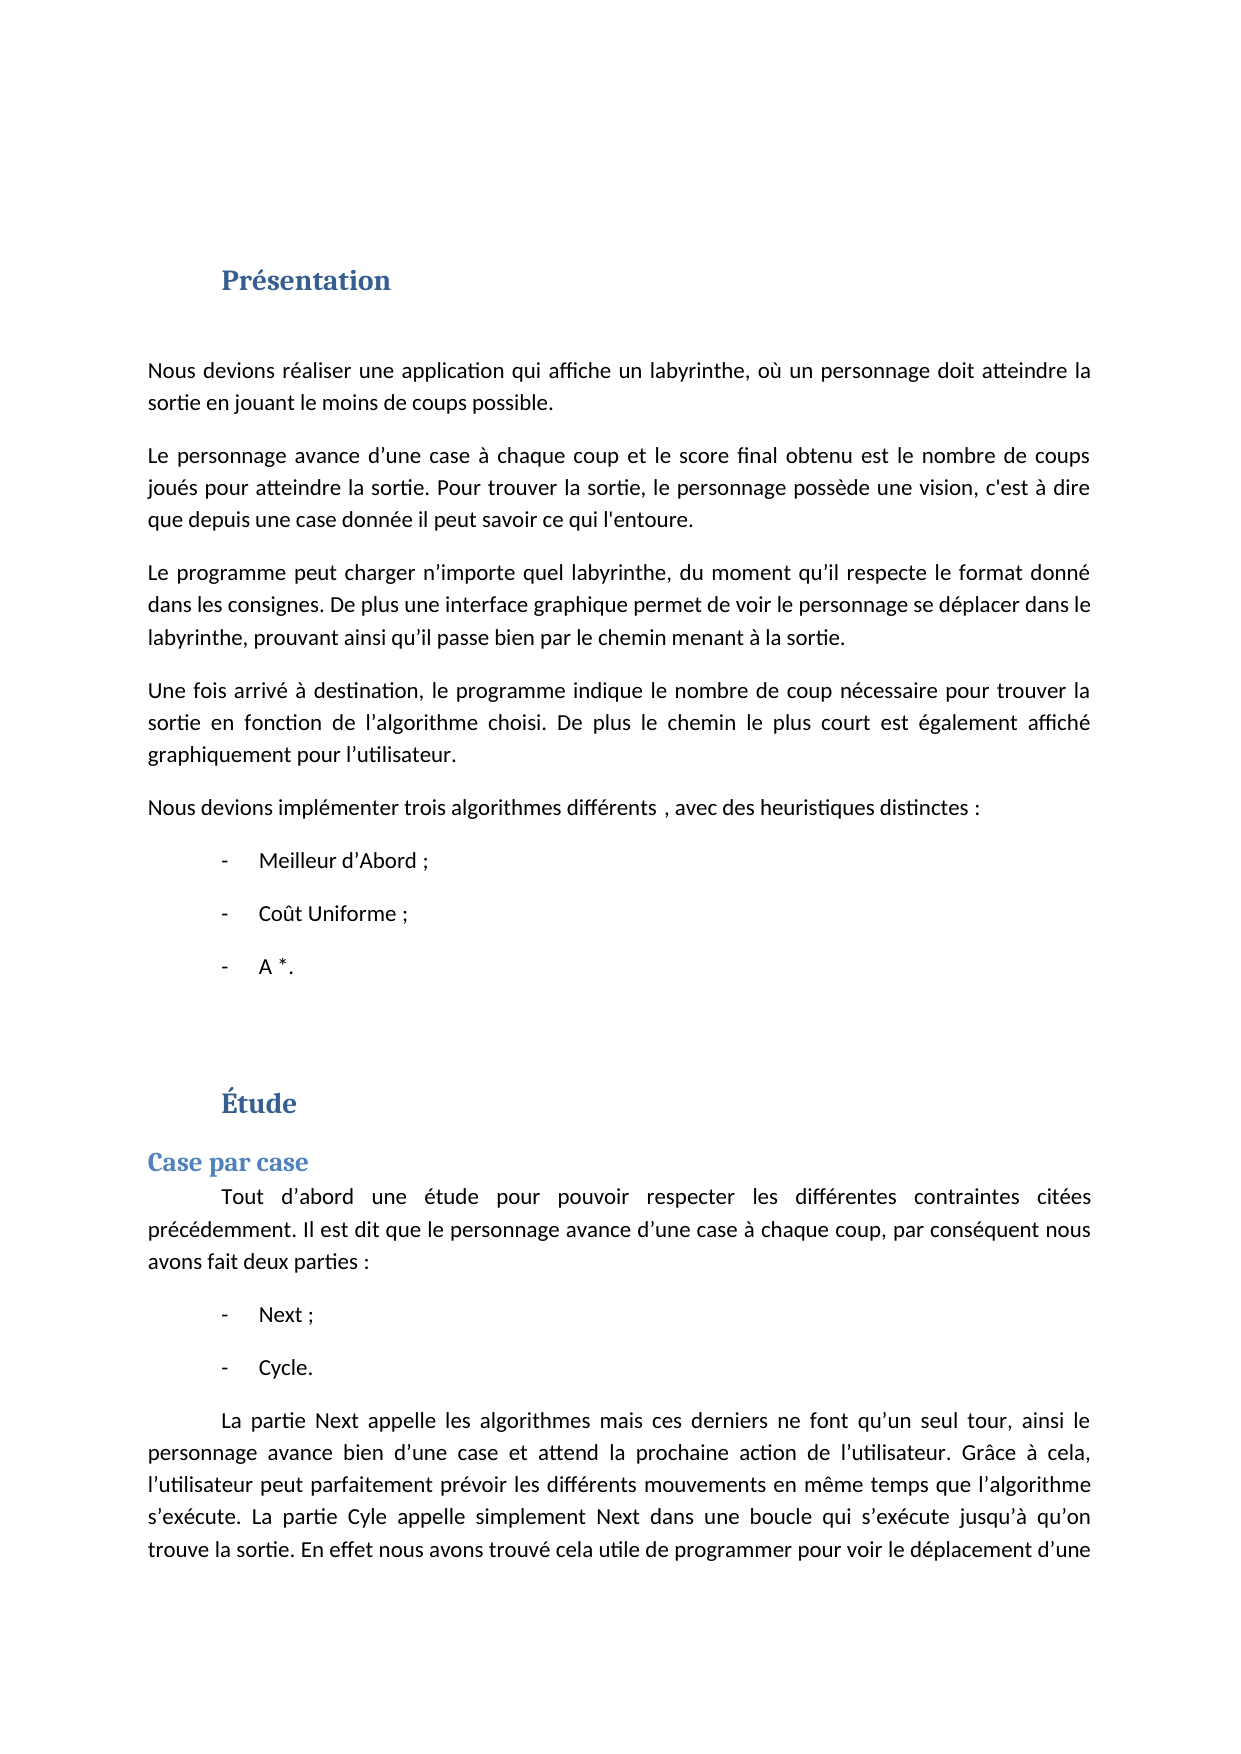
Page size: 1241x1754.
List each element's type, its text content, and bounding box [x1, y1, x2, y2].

text Le personnage avance d’une case à chaque coup et le score final obtenu est le nombre de coups joués pour atteindre la sortie. Pour trouver la sortie, le personnage possède une vision, c'est à dire que depuis une case donnée il peut savoir ce qui l'entoure. [148, 441, 1093, 533]
list Coût Uniforme ; [221, 899, 1093, 927]
list Cycle. [221, 1353, 1093, 1381]
text Le programme peut charger n’importe quel labyrinthe, du moment qu’il respecte le format donné dans les consignes. De plus une interface graphique permet de voir le personnage se déplacer dans le labyrinthe, prouvant ainsi qu’il passe bien par le chemin menant à la sortie. [148, 558, 1093, 651]
subtitle Case par case [148, 1147, 1093, 1178]
text Nous devions implémenter trois algorithmes différents , avec des heuristiques distinctes : [148, 793, 1093, 821]
text Tout d’abord une étude pour pouvoir respecter les différentes contraintes citées précédemment. Il est dit que le personnage avance d’une case à chaque coup, par conséquent nous avons fait deux parties : [148, 1182, 1093, 1275]
subtitle Présentation [148, 264, 1093, 298]
list Next ; [221, 1300, 1093, 1328]
list Meilleur d’Abord ; [221, 846, 1093, 874]
subtitle Étude [148, 1087, 1093, 1121]
text Nous devions réaliser une application qui affiche un labyrinthe, où un personnage doit atteindre la sortie en jouant le moins de coups possible. [148, 356, 1093, 416]
list A *. [221, 952, 1093, 980]
text Une fois arrivé à destination, le programme indique le nombre de coup nécessaire pour trouver la sortie en fonction de l’algorithme choisi. De plus le chemin le plus court est également affiché graphiquement pour l’utilisateur. [148, 676, 1093, 768]
text La partie Next appelle les algorithmes mais ces derniers ne font qu’un seul tour, ainsi le personnage avance bien d’une case et attend la prochaine action de l’utilisateur. Grâce à cela, l’utilisateur peut parfaitement prévoir les différents mouvements en même temps que l’algorithme s’exécute. La partie Cyle appelle simplement Next dans une boucle qui s’exécute jusqu’à qu’on trouve la sortie. En effet nous avons trouvé cela utile de programmer pour voir le déplacement d’une [148, 1406, 1093, 1563]
